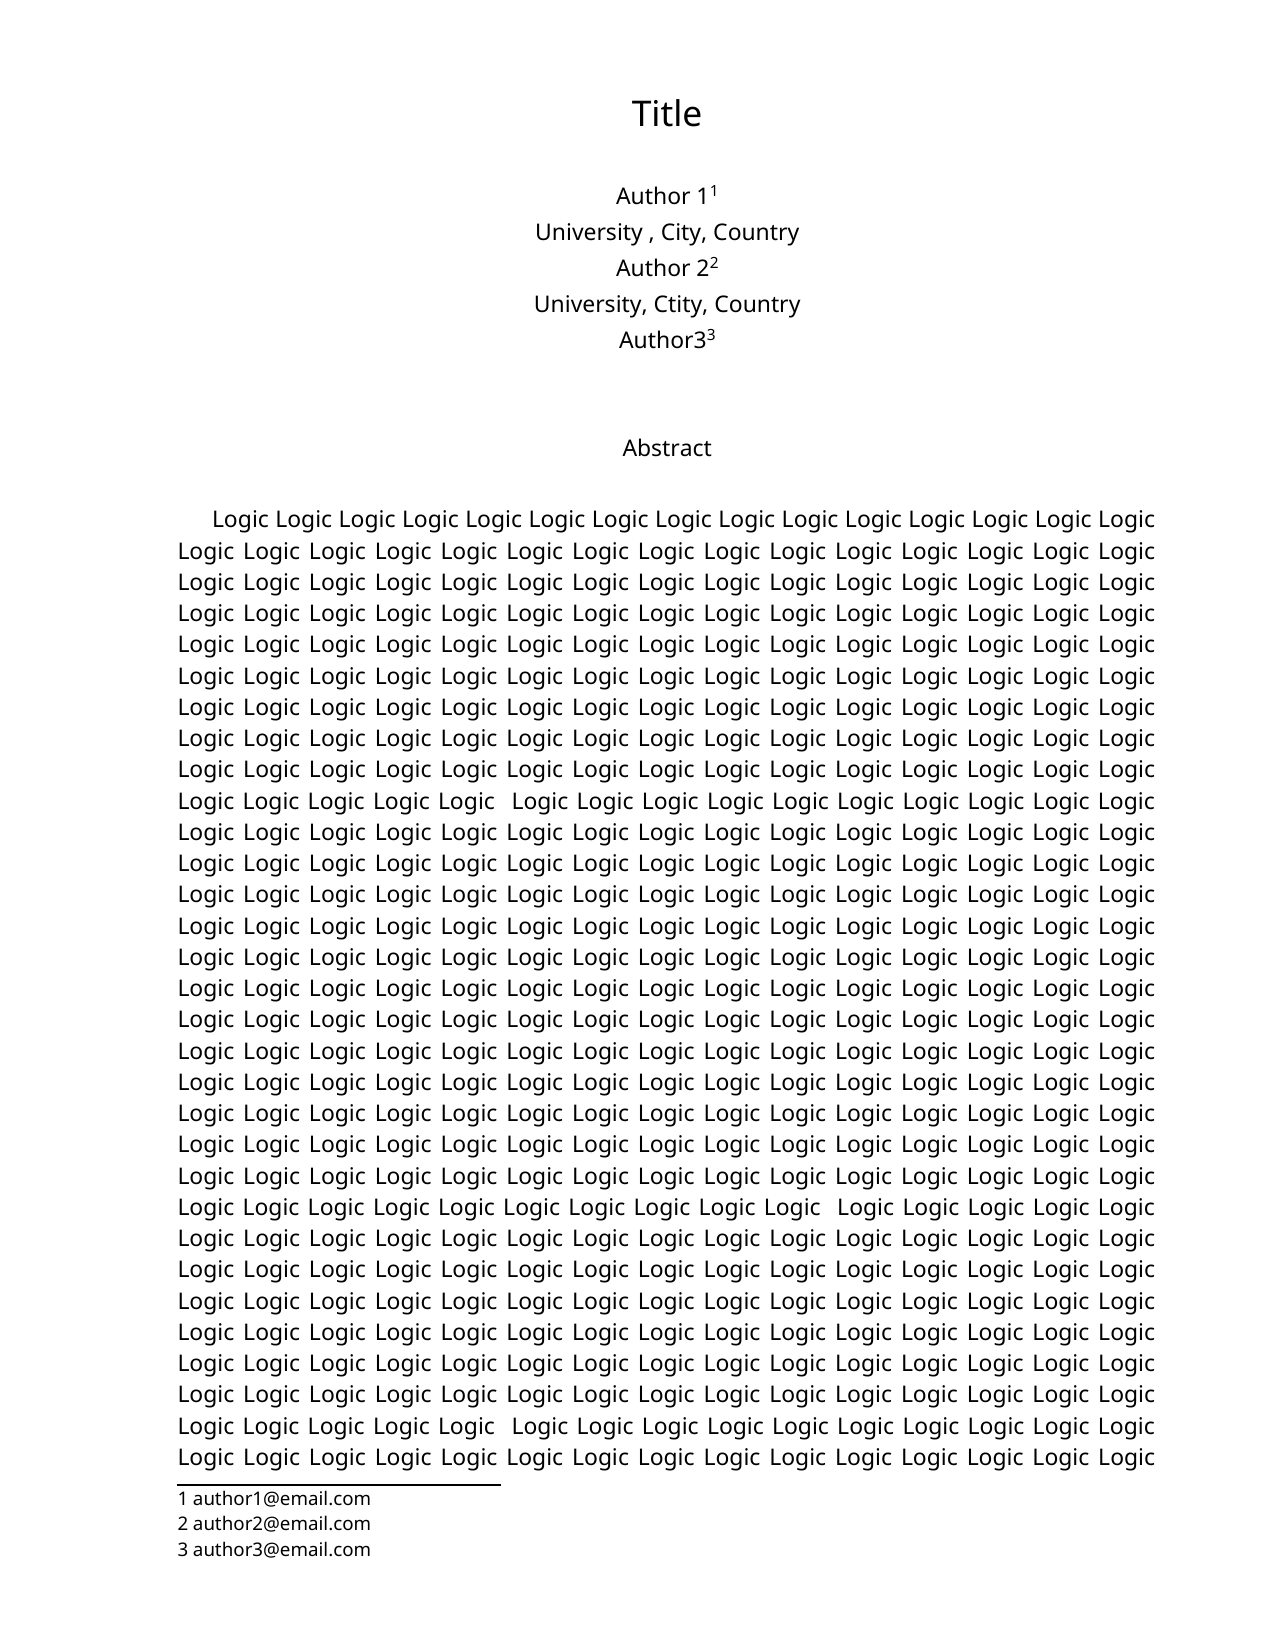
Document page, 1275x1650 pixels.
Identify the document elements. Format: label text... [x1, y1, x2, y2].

text Title [177, 88, 1157, 137]
text Author3 [177, 324, 1157, 355]
text Abstract [177, 431, 1157, 463]
text author3@email.com [177, 1536, 1157, 1561]
text Logic Logic Logic Logic Logic Logic Logic Logic Logic Logic Logic Logic Logic Logic Logic Logic Logic Logic Logic Logic Logic Logic Logic Logic Logic Logic Logic Logic Logic Logic Logic Logic Logic Logic Logic Logic Logic Logic Logic Logic Logic Logic Logic Logic Logic Logic Logic Logic Logic Logic Logic Logic Logic Logic Logic Logic Logic Logic Logic Logic Logic Logic Logic Logic Logic Logic Logic Logic Logic Logic Logic Logic Logic Logic Logic Logic Logic Logic Logic Logic Logic Logic Logic Logic Logic Logic Logic Logic Logic Logic Logic Logic Logic Logic Logic Logic Logic Logic Logic Logic Logic Logic Logic Logic Logic Logic Logic Logic Logic Logic Logic Logic Logic Logic Logic Logic Logic Logic Logic Logic Logic Logic Logic Logic Logic Logic Logic Logic Logic Logic Logic Logic Logic Logic Logic Logic Logic Logic Logic Logic Logic Logic Logic Logic Logic Logic Logic Logic Logic Logic Logic Logic Logic Logic Logic Logic Logic Logic Logic Logic Logic Logic Logic Logic Logic Logic Logic Logic Logic Logic Logic Logic Logic Logic Logic Logic Logic Logic Logic Logic Logic Logic Logic Logic Logic Logic Logic Logic Logic Logic Logic Logic Logic Logic Logic Logic Logic Logic Logic Logic Logic Logic Logic Logic Logic Logic Logic Logic Logic Logic Logic Logic Logic Logic Logic Logic Logic Logic Logic Logic Logic Logic Logic Logic Logic Logic Logic Logic Logic Logic Logic Logic Logic Logic Logic Logic Logic Logic Logic Logic Logic Logic Logic Logic Logic Logic Logic Logic Logic Logic Logic Logic Logic Logic Logic Logic Logic Logic Logic Logic Logic Logic Logic Logic Logic Logic Logic Logic Logic Logic Logic Logic Logic Logic Logic Logic Logic Logic Logic Logic Logic Logic Logic Logic Logic Logic Logic Logic Logic Logic Logic Logic Logic Logic Logic Logic Logic Logic Logic Logic Logic Logic Logic Logic Logic Logic Logic Logic Logic Logic Logic Logic Logic Logic Logic Logic Logic Logic Logic Logic Logic Logic Logic Logic Logic Logic Logic Logic Logic Logic Logic Logic Logic Logic Logic Logic Logic Logic Logic Logic Logic Logic Logic Logic Logic Logic Logic Logic Logic Logic Logic Logic Logic Logic Logic Logic Logic Logic Logic Logic Logic Logic Logic Logic Logic Logic Logic Logic Logic Logic Logic Logic Logic Logic Logic Logic Logic Logic Logic Logic Logic Logic Logic Logic Logic Logic Logic Logic Logic Logic Logic Logic Logic Logic Logic Logic Logic Logic Logic Logic Logic Logic Logic Logic Logic Logic Logic Logic Logic Logic Logic Logic Logic Logic Logic Logic Logic Logic Logic Logic Logic Logic Logic Logic Logic Logic Logic Logic Logic Logic Logic Logic Logic Logic Logic Logic Logic Logic Logic Logic Logic Logic Logic Logic Logic Logic Logic Logic Logic Logic Logic Logic Logic Logic Logic Logic Logic Logic Logic Logic Logic Logic Logic Logic Logic [177, 503, 1157, 1472]
text author2@email.com [177, 1510, 1157, 1536]
text Author 2 [177, 252, 1157, 283]
text Author 1 University , City, Country [177, 180, 1157, 247]
text University, Ctity, Country [177, 288, 1157, 319]
text author1@email.com [177, 1485, 1157, 1510]
